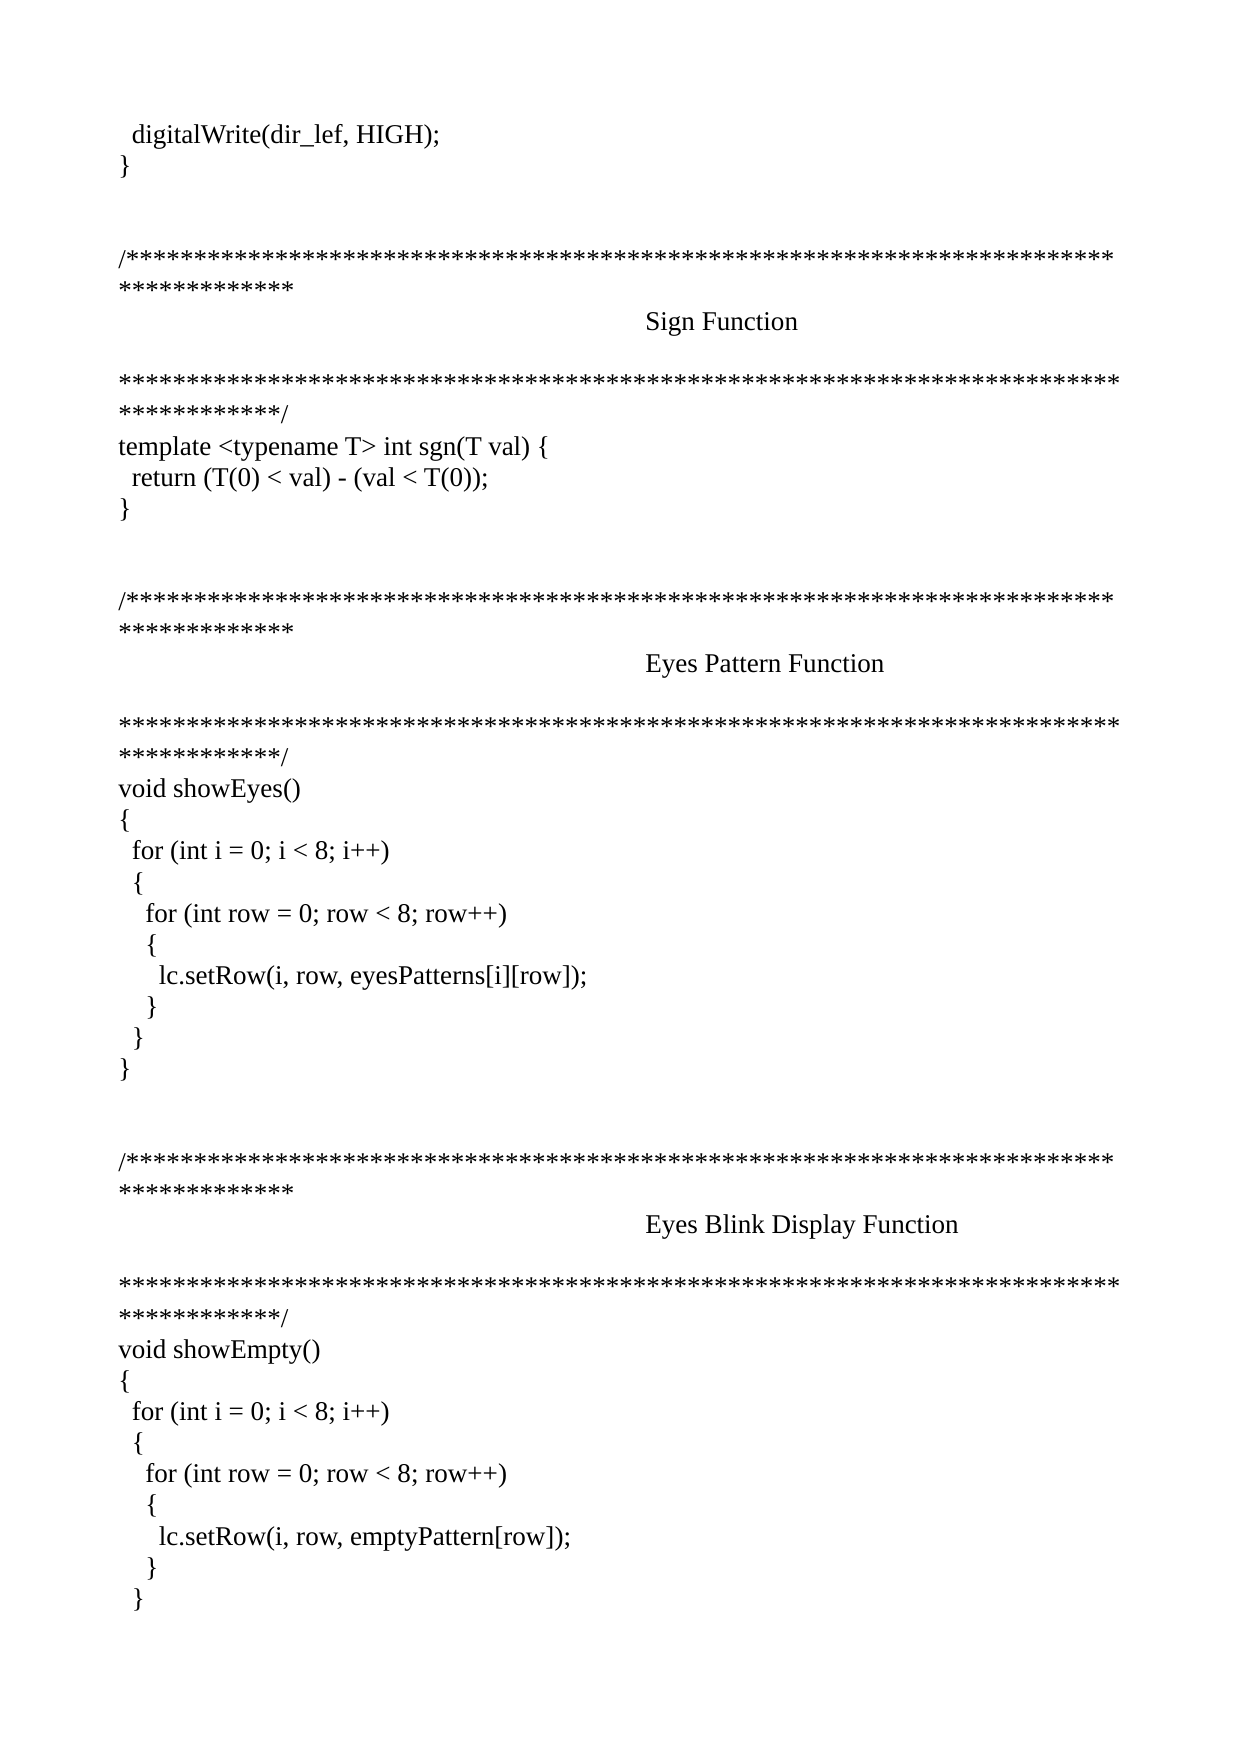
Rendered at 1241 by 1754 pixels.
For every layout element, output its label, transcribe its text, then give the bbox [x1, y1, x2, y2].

table_header digitalWrite(dir_lef, HIGH); } /************************************************************************************** Sign Function **************************************************************************************/ template <typename T> int sgn(T val) { return (T(0) < val) - (val < T(0)); } /************************************************************************************** Eyes Pattern Function **************************************************************************************/ void showEyes() { for (int i = 0; i < 8; i++) { for (int row = 0; row < 8; row++) { lc.setRow(i, row, eyesPatterns[i][row]); } } } /************************************************************************************** Eyes Blink Display Function **************************************************************************************/ void showEmpty() { for (int i = 0; i < 8; i++) { for (int row = 0; row < 8; row++) { lc.setRow(i, row, emptyPattern[row]); } } [118, 118, 1122, 1613]
